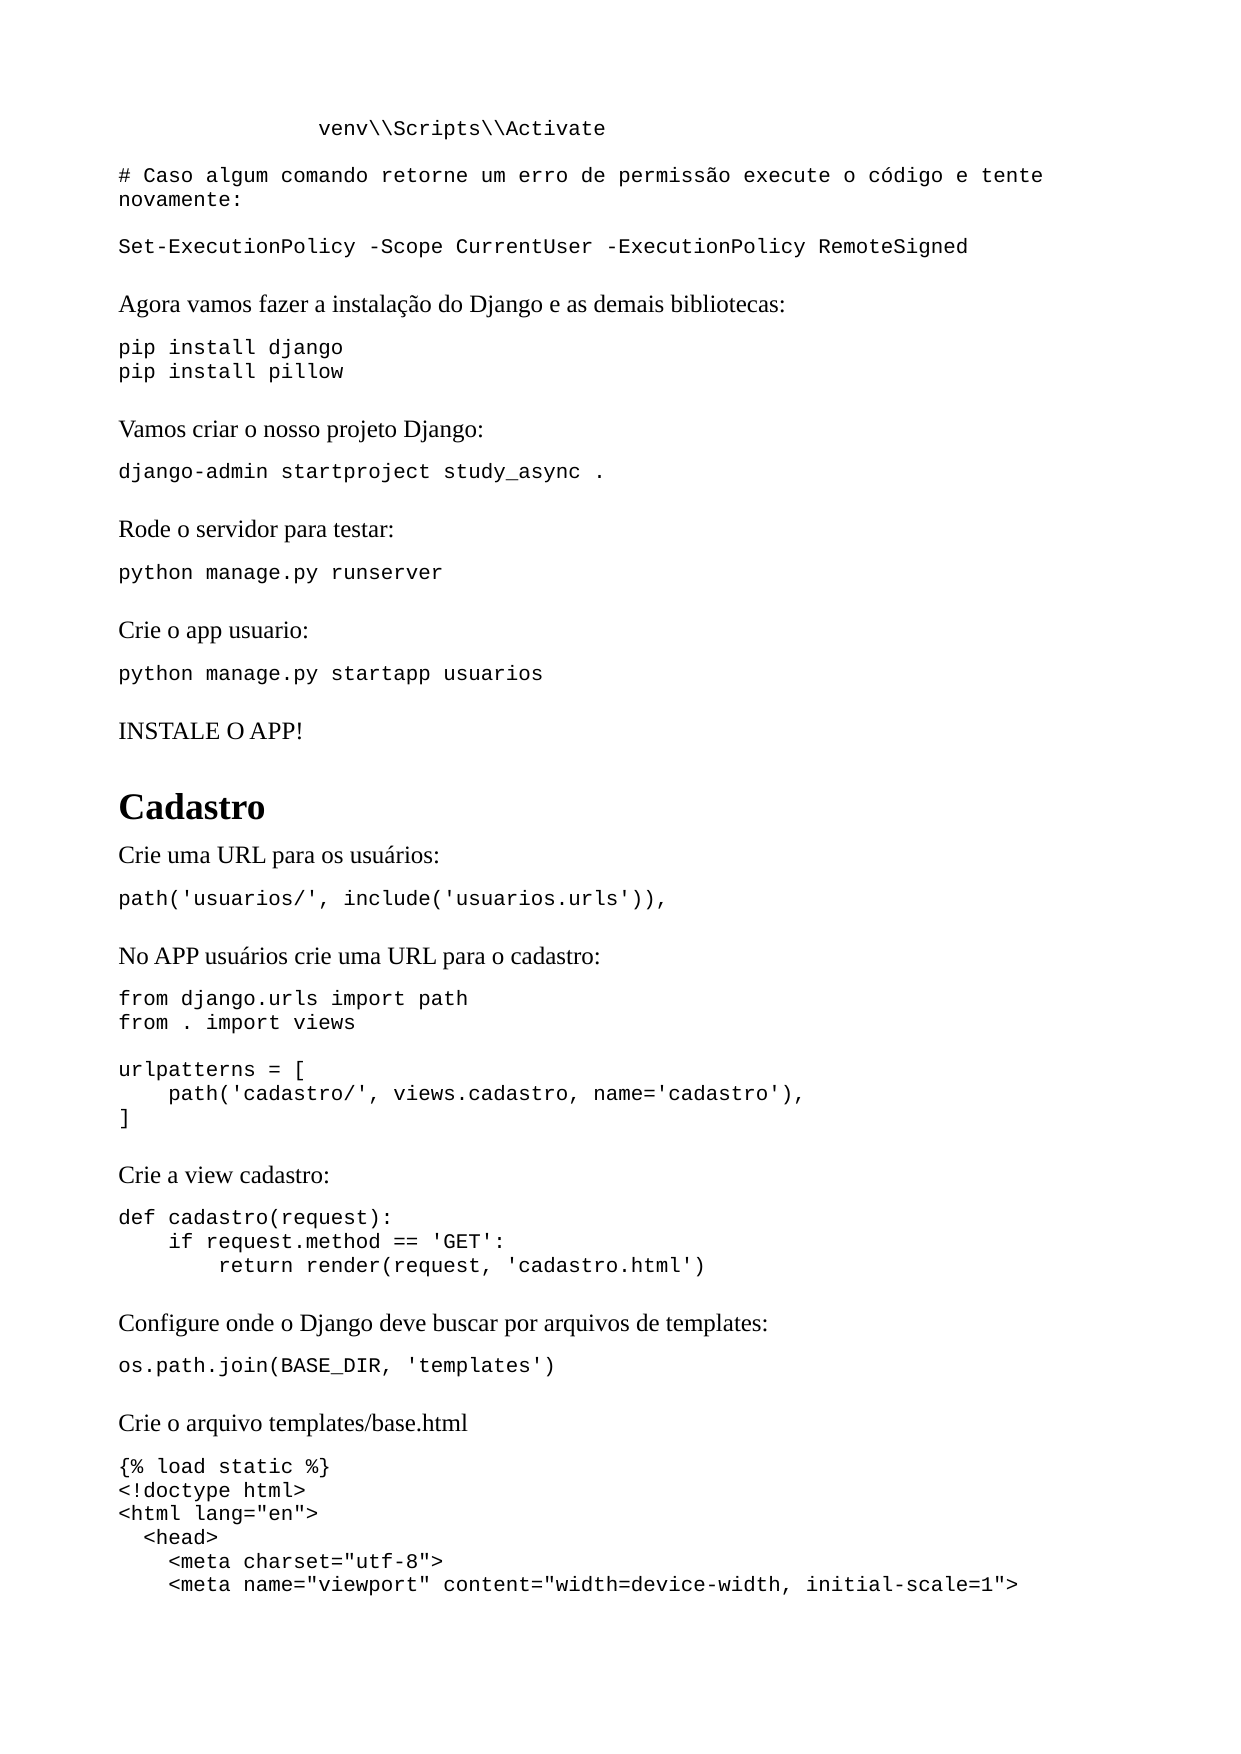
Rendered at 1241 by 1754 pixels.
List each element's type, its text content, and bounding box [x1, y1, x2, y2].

text python manage.py runserver [118, 562, 1122, 586]
text path('usuarios/', include('usuarios.urls')), [118, 888, 1122, 911]
text <html lang="en"> [118, 1503, 1122, 1527]
text Configure onde o Django deve buscar por arquivos de templates: [118, 1308, 1122, 1337]
text return render(request, 'cadastro.html') [118, 1255, 1122, 1278]
text Rode o servidor para testar: [118, 514, 1122, 543]
text if request.method == 'GET': [118, 1231, 1122, 1255]
text from django.urls import path [118, 988, 1122, 1012]
text ] [118, 1107, 1122, 1130]
text <head> [118, 1527, 1122, 1551]
text django-admin startproject study_async . [118, 461, 1122, 485]
text os.path.join(BASE_DIR, 'templates') [118, 1355, 1122, 1379]
text Crie a view cadastro: [118, 1160, 1122, 1188]
subtitle Cadastro [118, 784, 1122, 828]
text # Caso algum comando retorne um erro de permissão execute o código e tente novamente: [118, 165, 1122, 213]
text Vamos criar o nosso projeto Django: [118, 414, 1122, 443]
text {% load static %} [118, 1456, 1122, 1480]
text python manage.py startapp usuarios [118, 663, 1122, 687]
text Crie uma URL para os usuários: [118, 840, 1122, 869]
text path('cadastro/', views.cadastro, name='cadastro'), [118, 1083, 1122, 1107]
text Agora vamos fazer a instalação do Django e as demais bibliotecas: [118, 289, 1122, 318]
text from . import views [118, 1012, 1122, 1036]
text def cadastro(request): [118, 1207, 1122, 1231]
text Set-ExecutionPolicy -Scope CurrentUser -ExecutionPolicy RemoteSigned [118, 236, 1122, 260]
text Crie o arquivo templates/base.html [118, 1408, 1122, 1437]
text No APP usuários crie uma URL para o cadastro: [118, 941, 1122, 969]
text <!doctype html> [118, 1480, 1122, 1503]
text venv\\Scripts\\Activate [118, 118, 1122, 142]
text <meta name="viewport" content="width=device-width, initial-scale=1"> [118, 1574, 1122, 1598]
text INSTALE O APP! [118, 716, 1122, 745]
text pip install django [118, 337, 1122, 361]
text <meta charset="utf-8"> [118, 1551, 1122, 1574]
text Crie o app usuario: [118, 615, 1122, 644]
text urlpatterns = [ [118, 1059, 1122, 1083]
text pip install pillow [118, 361, 1122, 384]
